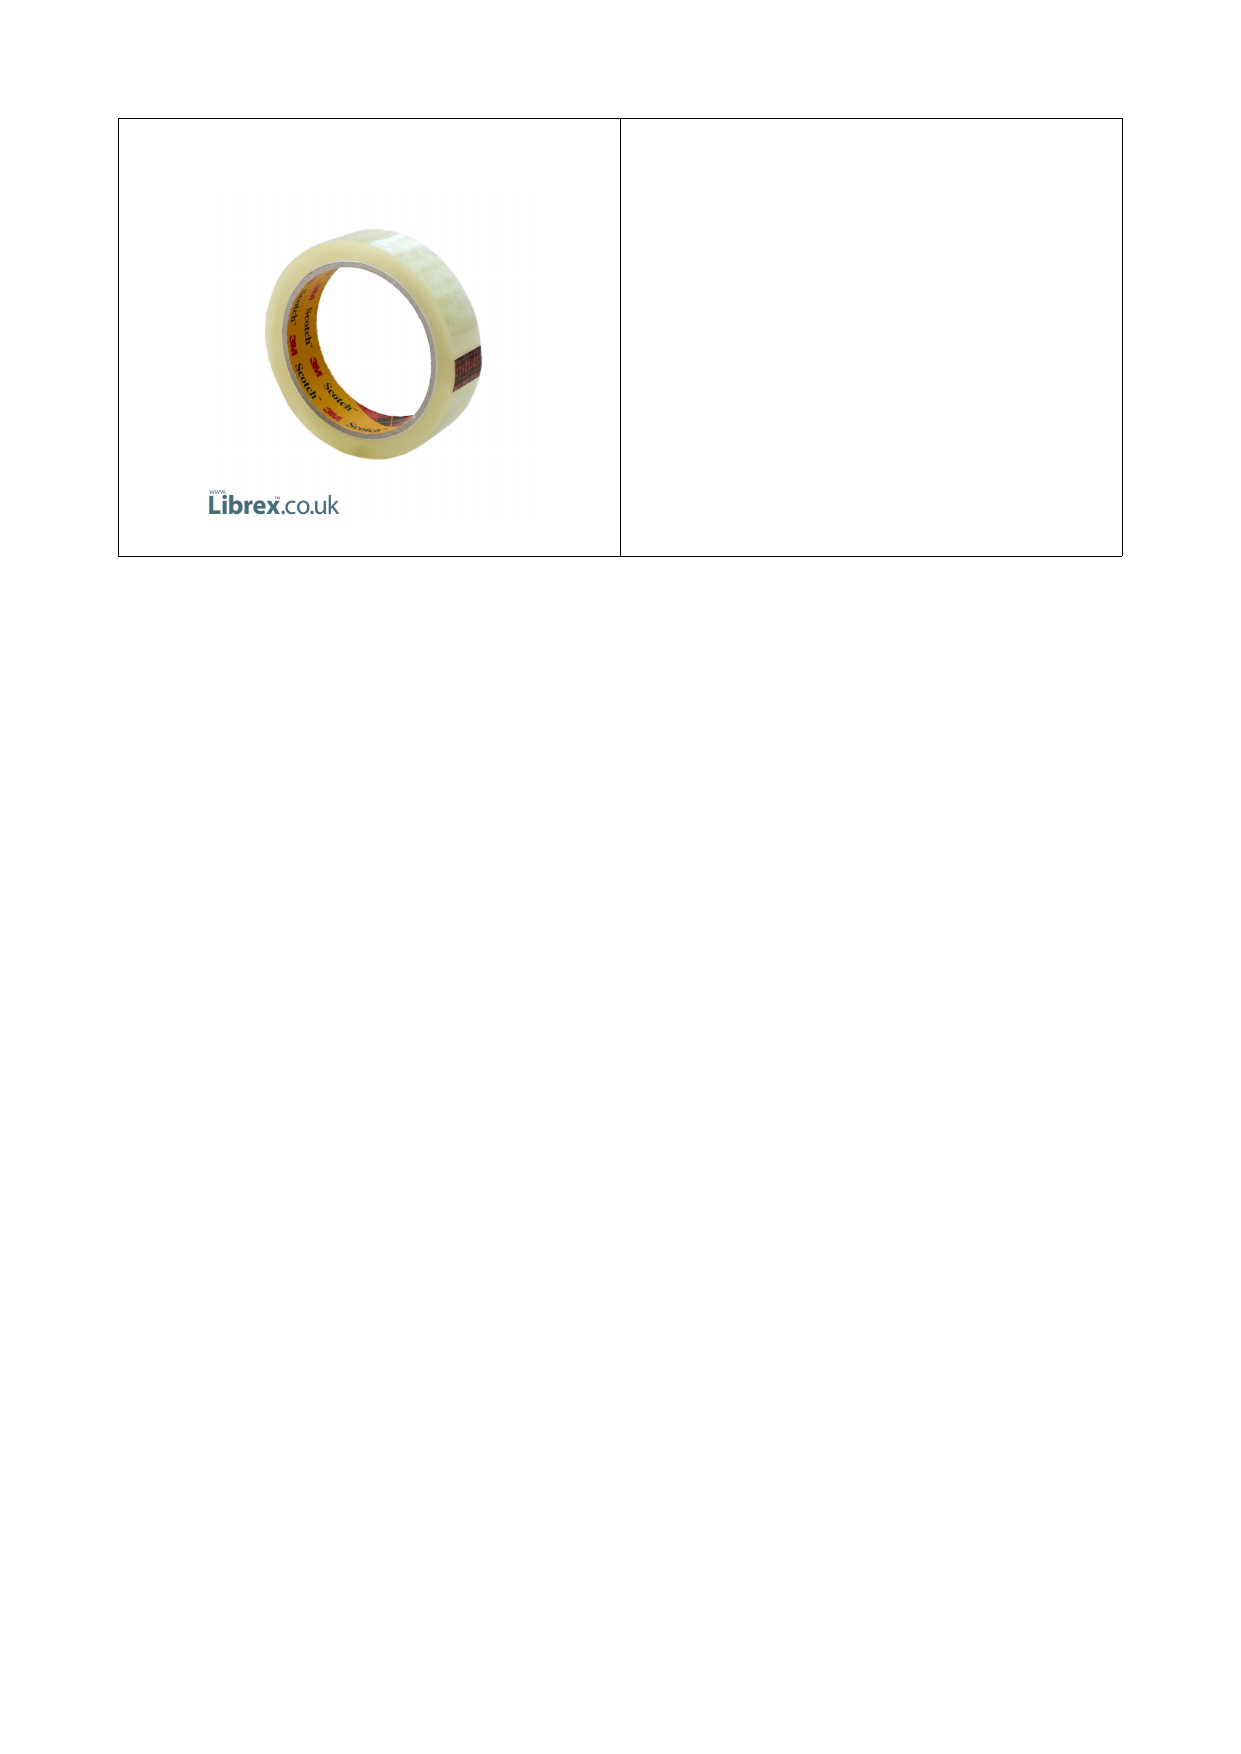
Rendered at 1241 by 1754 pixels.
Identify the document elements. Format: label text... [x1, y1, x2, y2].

picture [201, 181, 538, 522]
table_cell [119, 119, 620, 556]
table_cell 1 [621, 119, 1122, 556]
